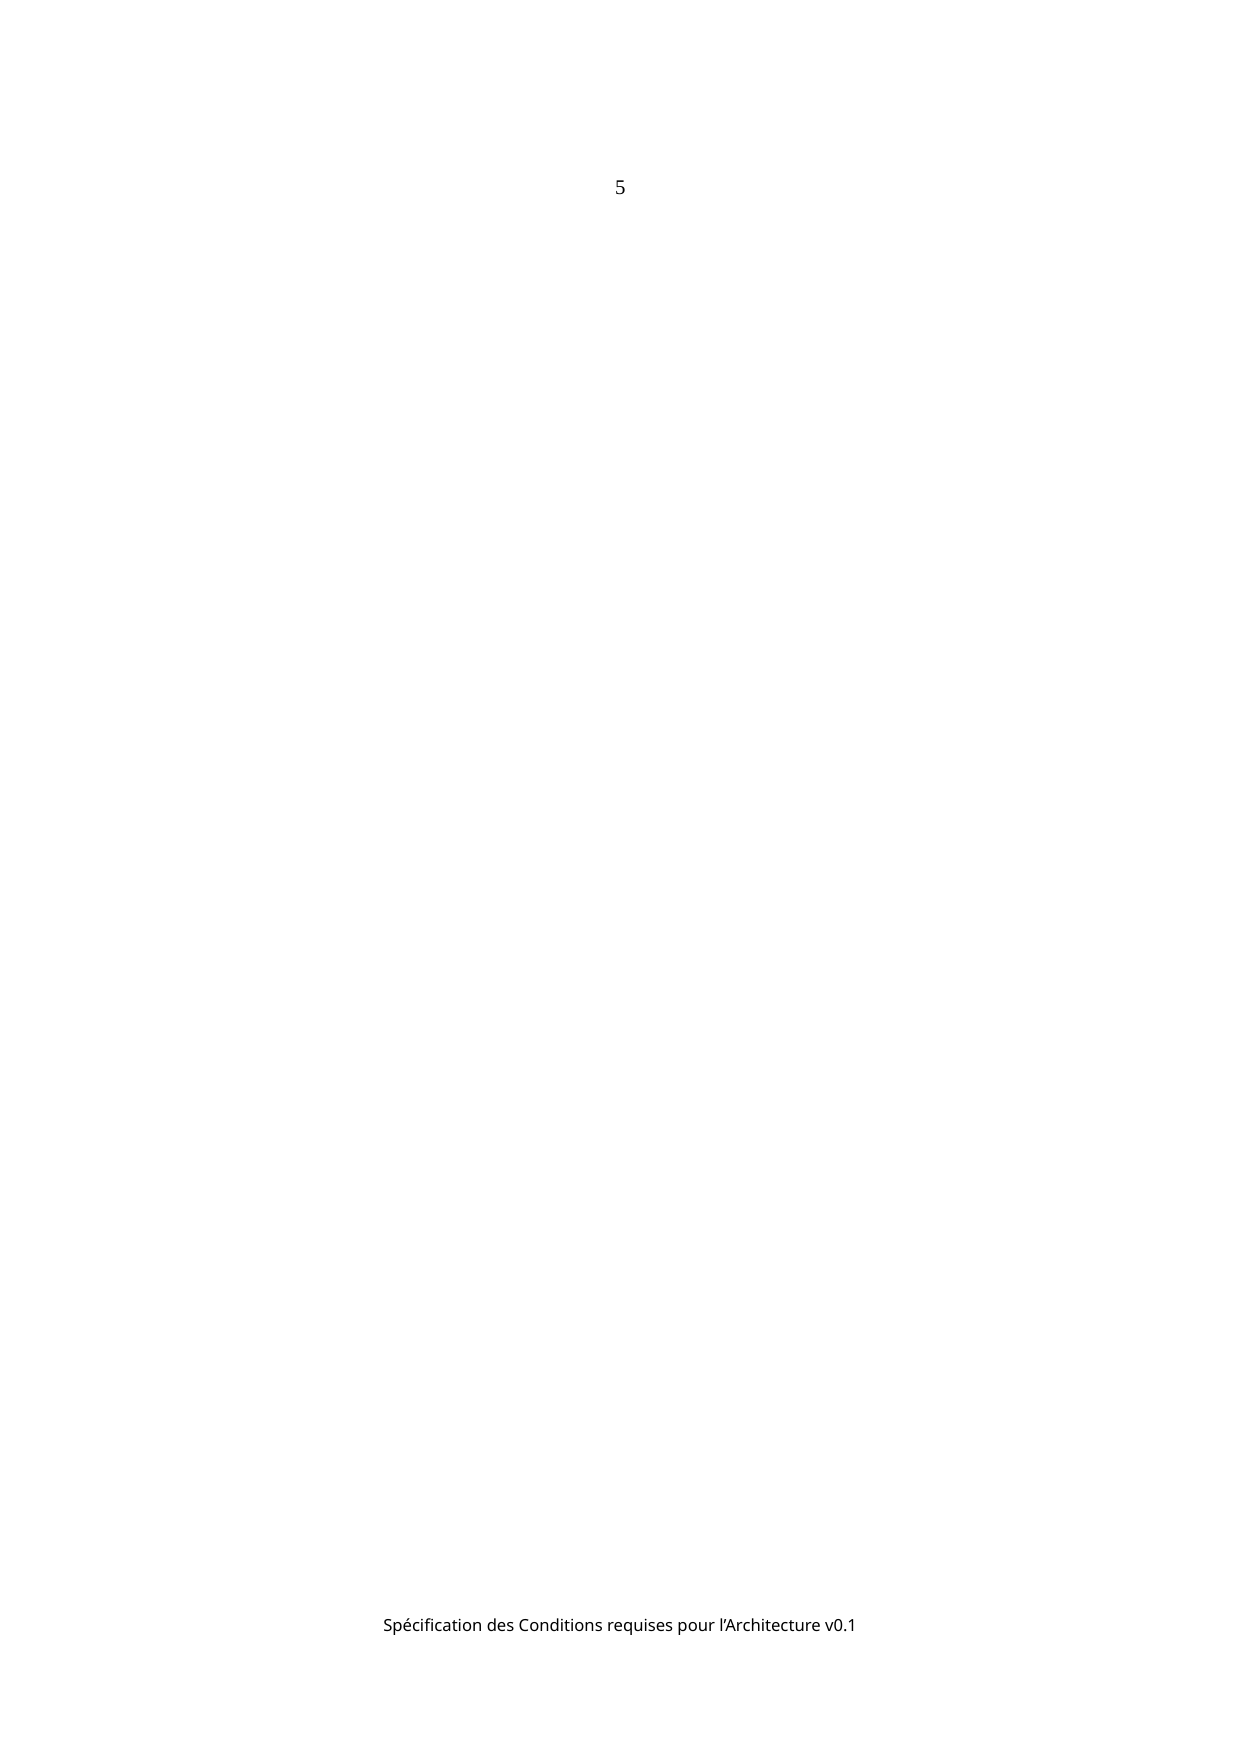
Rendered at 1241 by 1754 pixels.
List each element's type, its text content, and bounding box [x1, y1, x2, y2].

text 4 [118, 175, 1122, 199]
